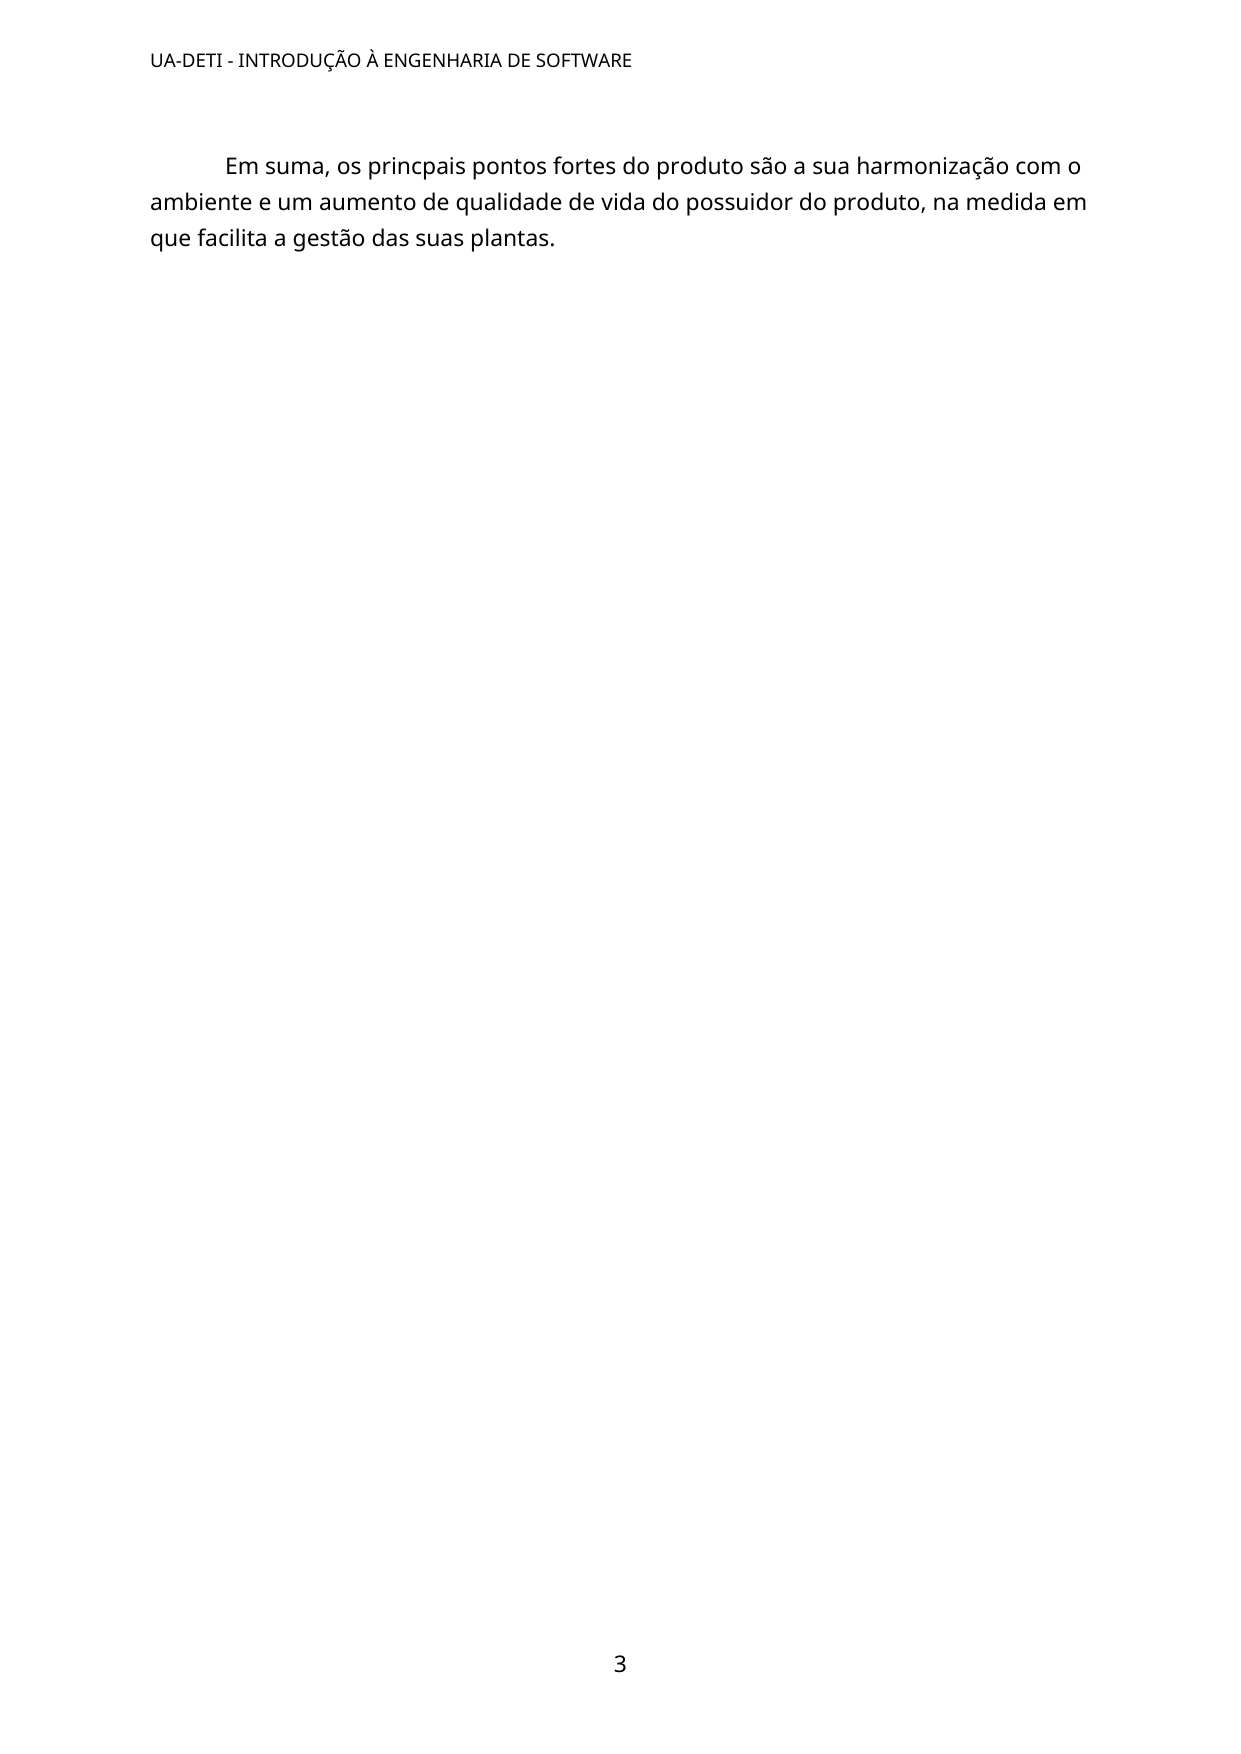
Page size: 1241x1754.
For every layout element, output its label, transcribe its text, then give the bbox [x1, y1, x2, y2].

text Em suma, os princpais pontos fortes do produto são a sua harmonização com o ambiente e um aumento de qualidade de vida do possuidor do produto, na medida em que facilita a gestão das suas plantas. [150, 150, 1090, 253]
